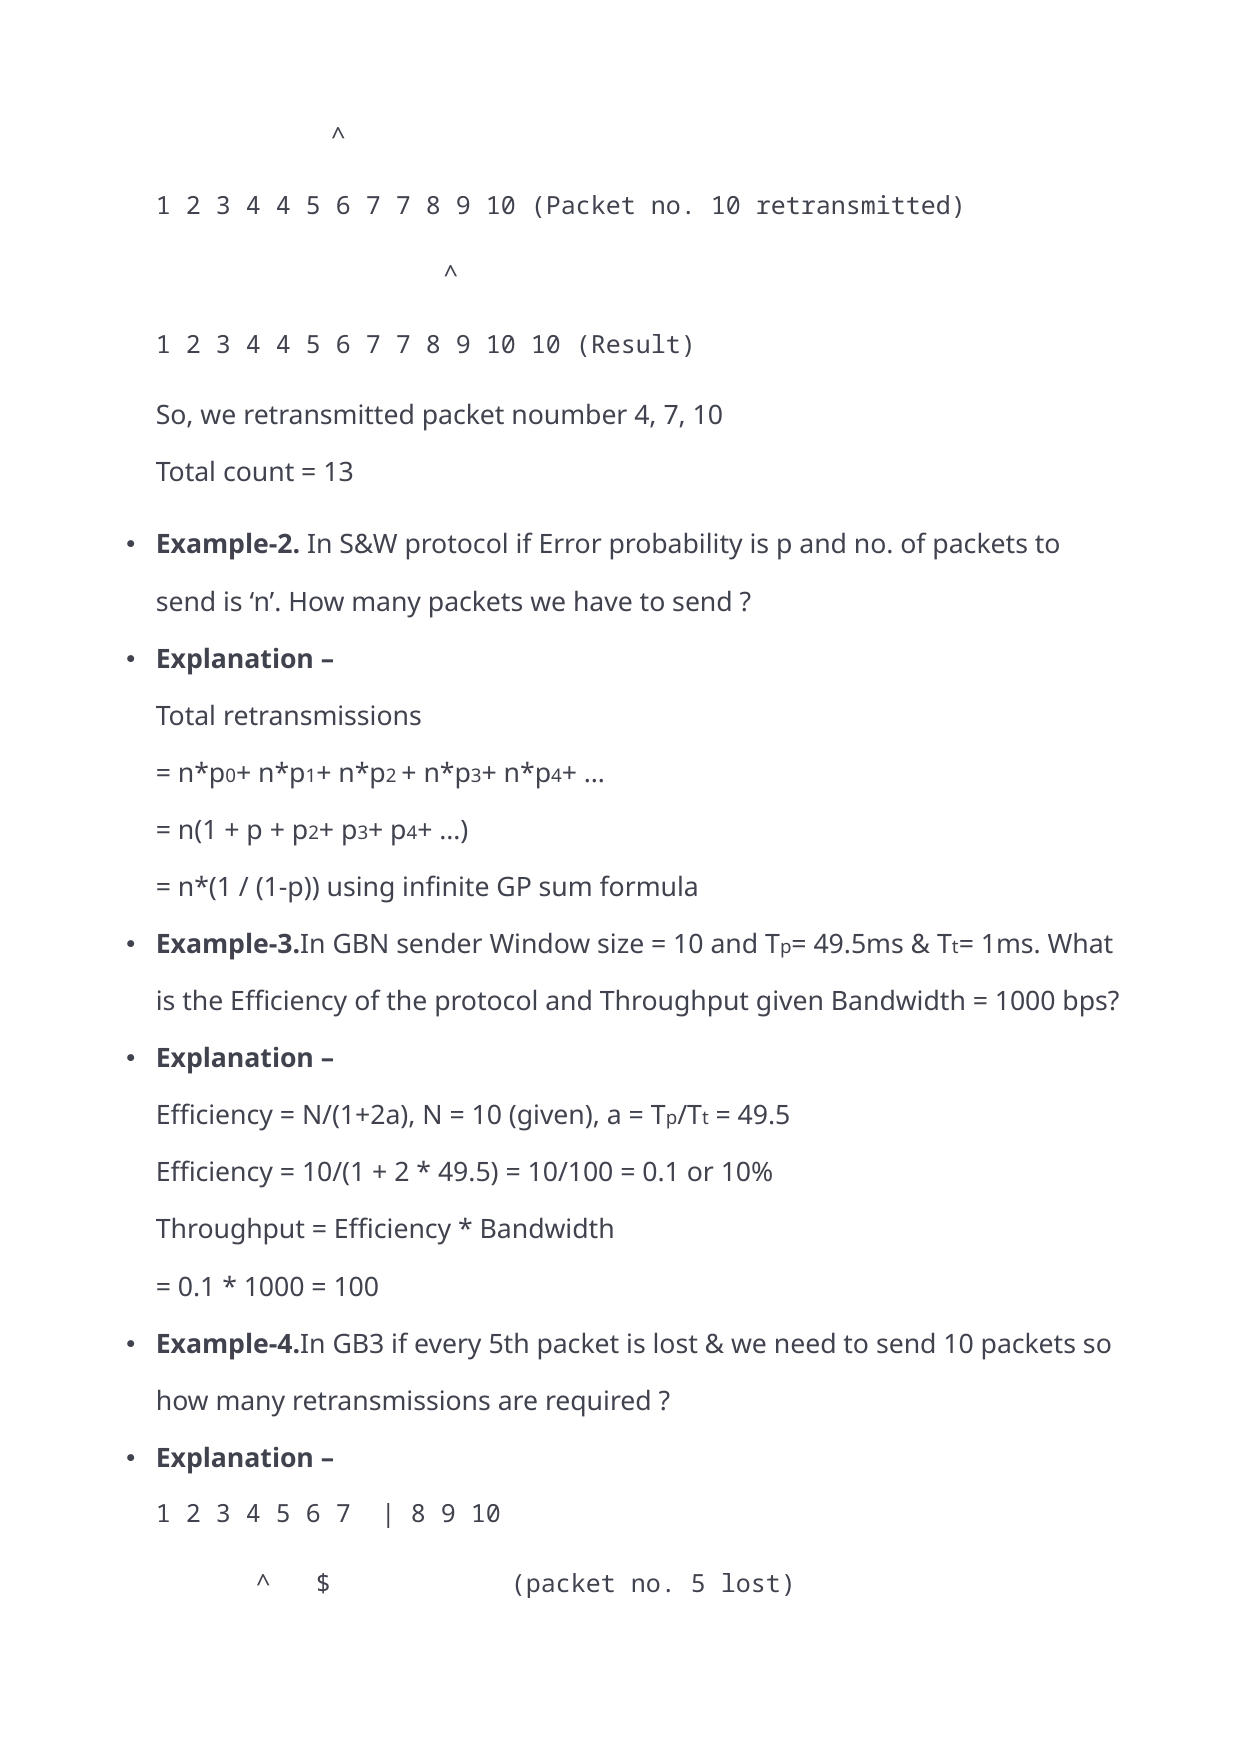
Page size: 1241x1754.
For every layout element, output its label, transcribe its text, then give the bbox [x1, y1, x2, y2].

list 1 2 3 4 4 5 6 7 7 8 9 10 10 (Result) [156, 326, 1122, 360]
list Example-4.In GB3 if every 5th packet is lost & we need to send 10 packets so how many retransmissions are required ? [156, 1324, 1122, 1418]
list ^ [156, 257, 1122, 291]
list Explanation – Total retransmissions = n*p0+ n*p1+ n*p2 + n*p3+ n*p4+ … = n(1 + p + p2+ p3+ p4+ …) = n*(1 / (1-p)) using infinite GP sum formula [156, 639, 1122, 904]
list Explanation – [156, 1439, 1122, 1475]
list 1 2 3 4 4 5 6 7 7 8 9 10 (Packet no. 10 retransmitted) [156, 187, 1122, 222]
list So, we retransmitted packet noumber 4, 7, 10 Total count = 13 [156, 396, 1122, 489]
list Example-2. In S&W protocol if Error probability is p and no. of packets to send is ‘n’. How many packets we have to send ? [156, 525, 1122, 619]
list Example-3.In GBN sender Window size = 10 and Tp= 49.5ms & Tt= 1ms. What is the Efficiency of the protocol and Throughput given Bandwidth = 1000 bps? [156, 925, 1122, 1018]
list ^ [156, 118, 1122, 152]
list Explanation – Efficiency = N/(1+2a), N = 10 (given), a = Tp/Tt = 49.5 Efficiency = 10/(1 + 2 * 49.5) = 10/100 = 0.1 or 10% Throughput = Efficiency * Bandwidth = 0.1 * 1000 = 100 [156, 1039, 1122, 1304]
list 1 2 3 4 5 6 7 | 8 9 10 [156, 1496, 1122, 1530]
list ^ $ (packet no. 5 lost) [156, 1565, 1122, 1599]
